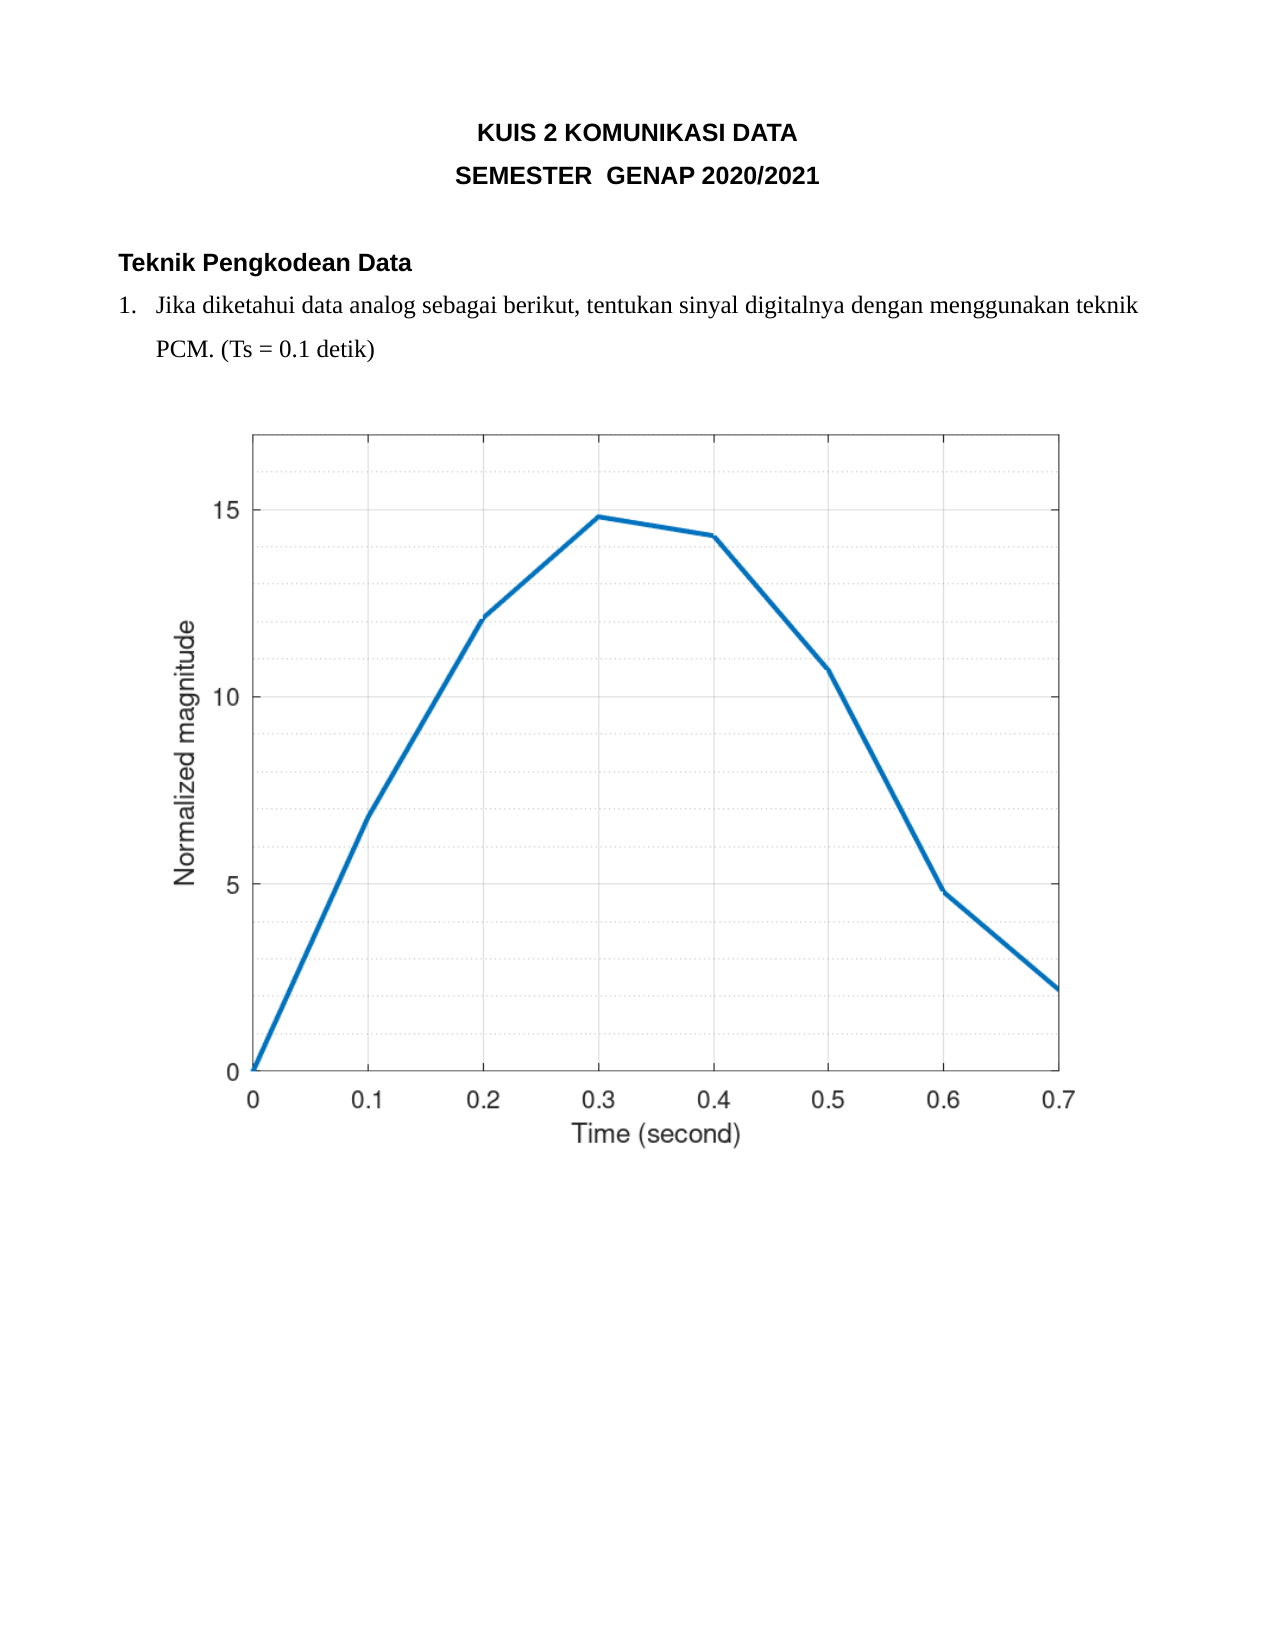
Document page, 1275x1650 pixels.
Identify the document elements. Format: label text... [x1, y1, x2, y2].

subtitle Teknik Pengkodean Data [118, 247, 1157, 276]
title KUIS 2 KOMUNIKASI DATA SEMESTER GENAP 2020/2021 [118, 118, 1157, 190]
picture [118, 376, 1157, 1156]
list Jika diketahui data analog sebagai berikut, tentukan sinyal digitalnya dengan menggunakan teknik PCM. (Ts = 0.1 detik) [118, 291, 1157, 362]
